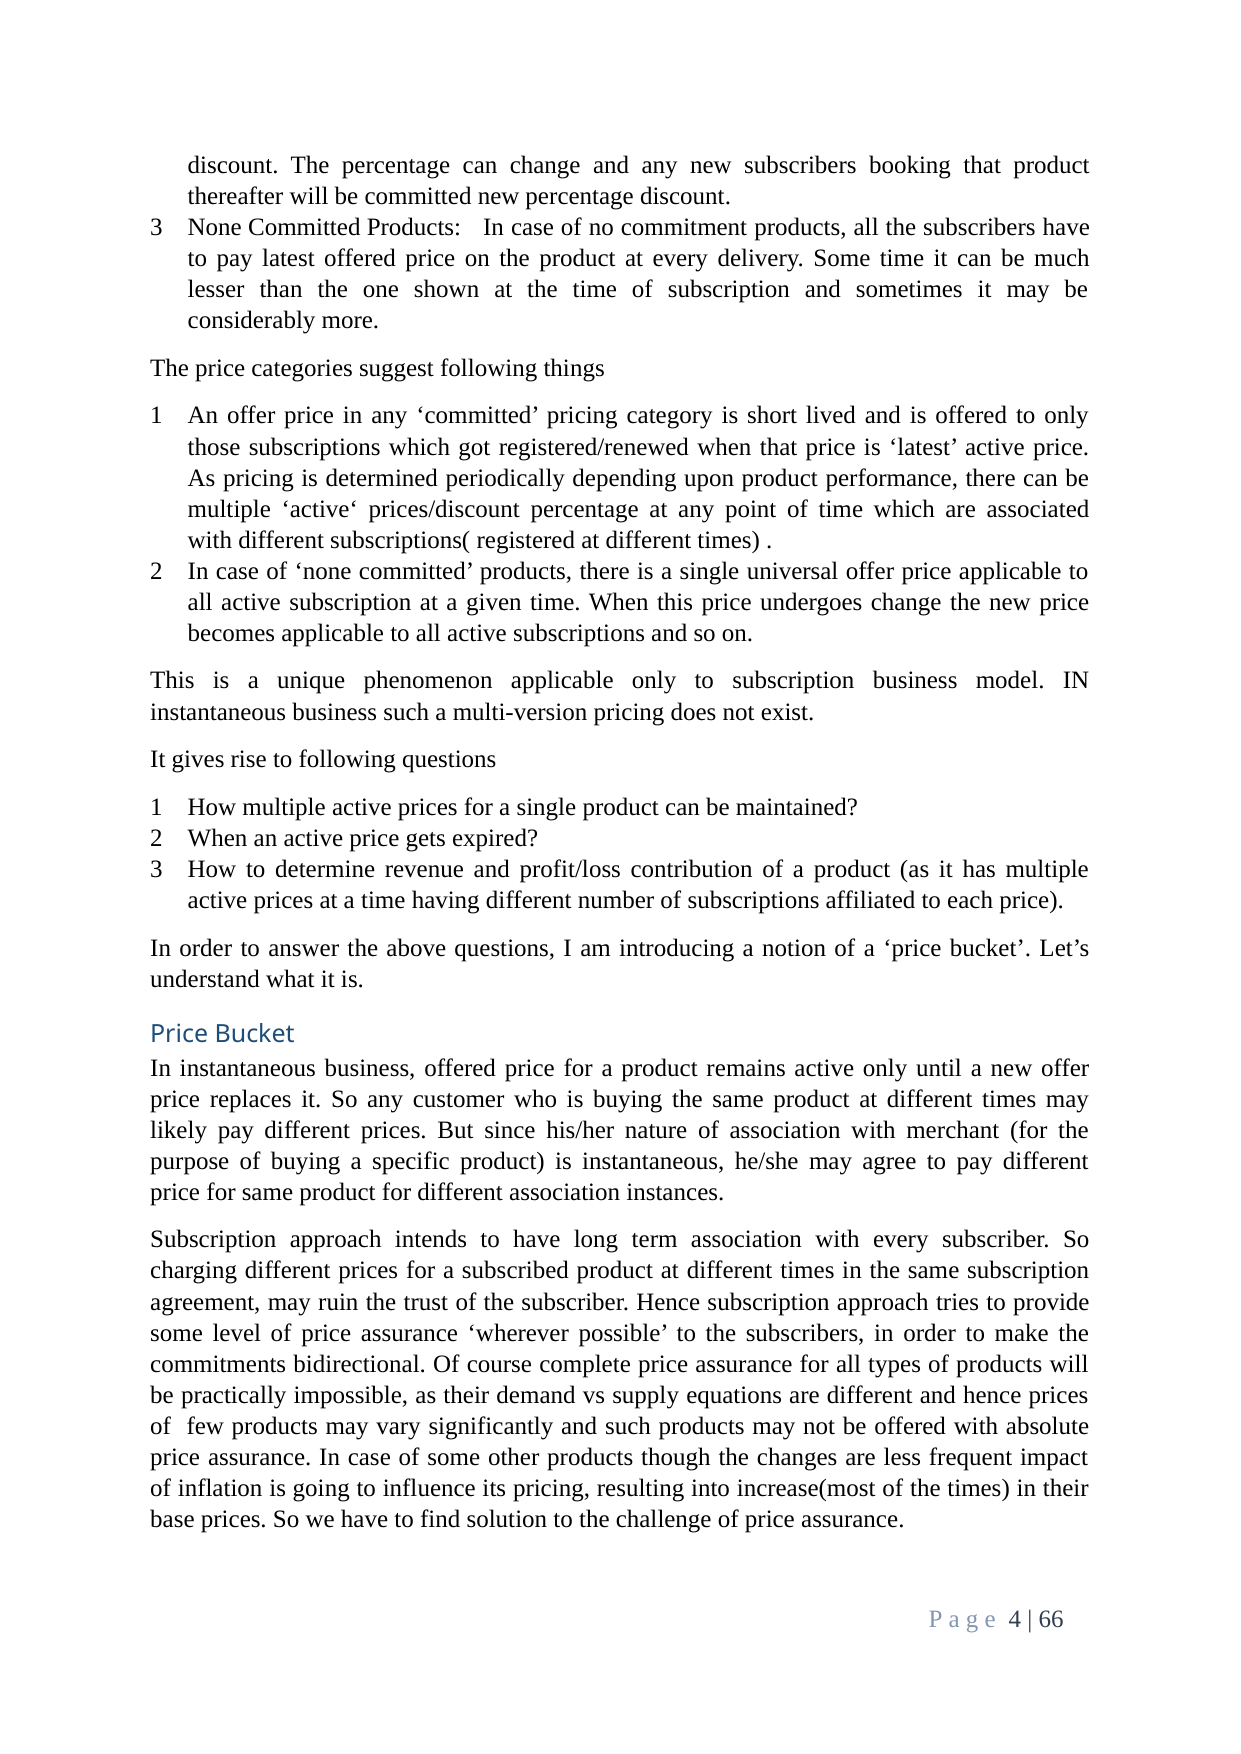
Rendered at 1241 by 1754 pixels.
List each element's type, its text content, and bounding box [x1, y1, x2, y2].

text In order to answer the above questions, I am introducing a notion of a ‘price bucket’. Let’s understand what it is. [150, 933, 1090, 993]
list In case of ‘none committed’ products, there is a single universal offer price applicable to all active subscription at a given time. When this price undergoes change the new price becomes applicable to all active subscriptions and so on. [150, 556, 1090, 647]
text Subscription approach intends to have long term association with every subscriber. So charging different prices for a subscribed product at different times in the same subscription agreement, may ruin the trust of the subscriber. Hence subscription approach tries to provide some level of price assurance ‘wherever possible’ to the subscribers, in order to make the commitments bidirectional. Of course complete price assurance for all types of products will be practically impossible, as their demand vs supply equations are different and hence prices of few products may vary significantly and such products may not be offered with absolute price assurance. In case of some other products though the changes are less frequent impact of inflation is going to influence its pricing, resulting into increase(most of the times) in their base prices. So we have to find solution to the challenge of price assurance. [150, 1224, 1090, 1533]
text It gives rise to following questions [150, 744, 1090, 773]
list How to determine revenue and profit/loss contribution of a product (as it has multiple active prices at a time having different number of subscriptions affiliated to each price). [150, 854, 1090, 914]
list discount. The percentage can change and any new subscribers booking that product thereafter will be committed new percentage discount. [150, 150, 1090, 210]
list How multiple active prices for a single product can be maintained? [150, 792, 1090, 821]
text The price categories suggest following things [150, 353, 1090, 382]
list When an active price gets expired? [150, 823, 1090, 852]
text In instantaneous business, offered price for a product remains active only until a new offer price replaces it. So any customer who is buying the same product at different times may likely pay different prices. But since his/her nature of association with merchant (for the purpose of buying a specific product) is instantaneous, he/she may agree to pay different price for same product for different association instances. [150, 1053, 1090, 1206]
subtitle Price Bucket [150, 1016, 1090, 1050]
list An offer price in any ‘committed’ pricing category is short lived and is offered to only those subscriptions which got registered/renewed when that price is ‘latest’ active price. As pricing is determined periodically depending upon product performance, there can be multiple ‘active‘ prices/discount percentage at any point of time which are associated with different subscriptions( registered at different times) . [150, 401, 1090, 553]
text This is a unique phenomenon applicable only to subscription business model. IN instantaneous business such a multi-version pricing does not exist. [150, 666, 1090, 725]
list None Committed Products: In case of no commitment products, all the subscribers have to pay latest offered price on the product at every delivery. Some time it can be much lesser than the one shown at the time of subscription and sometimes it may be considerably more. [150, 212, 1090, 334]
